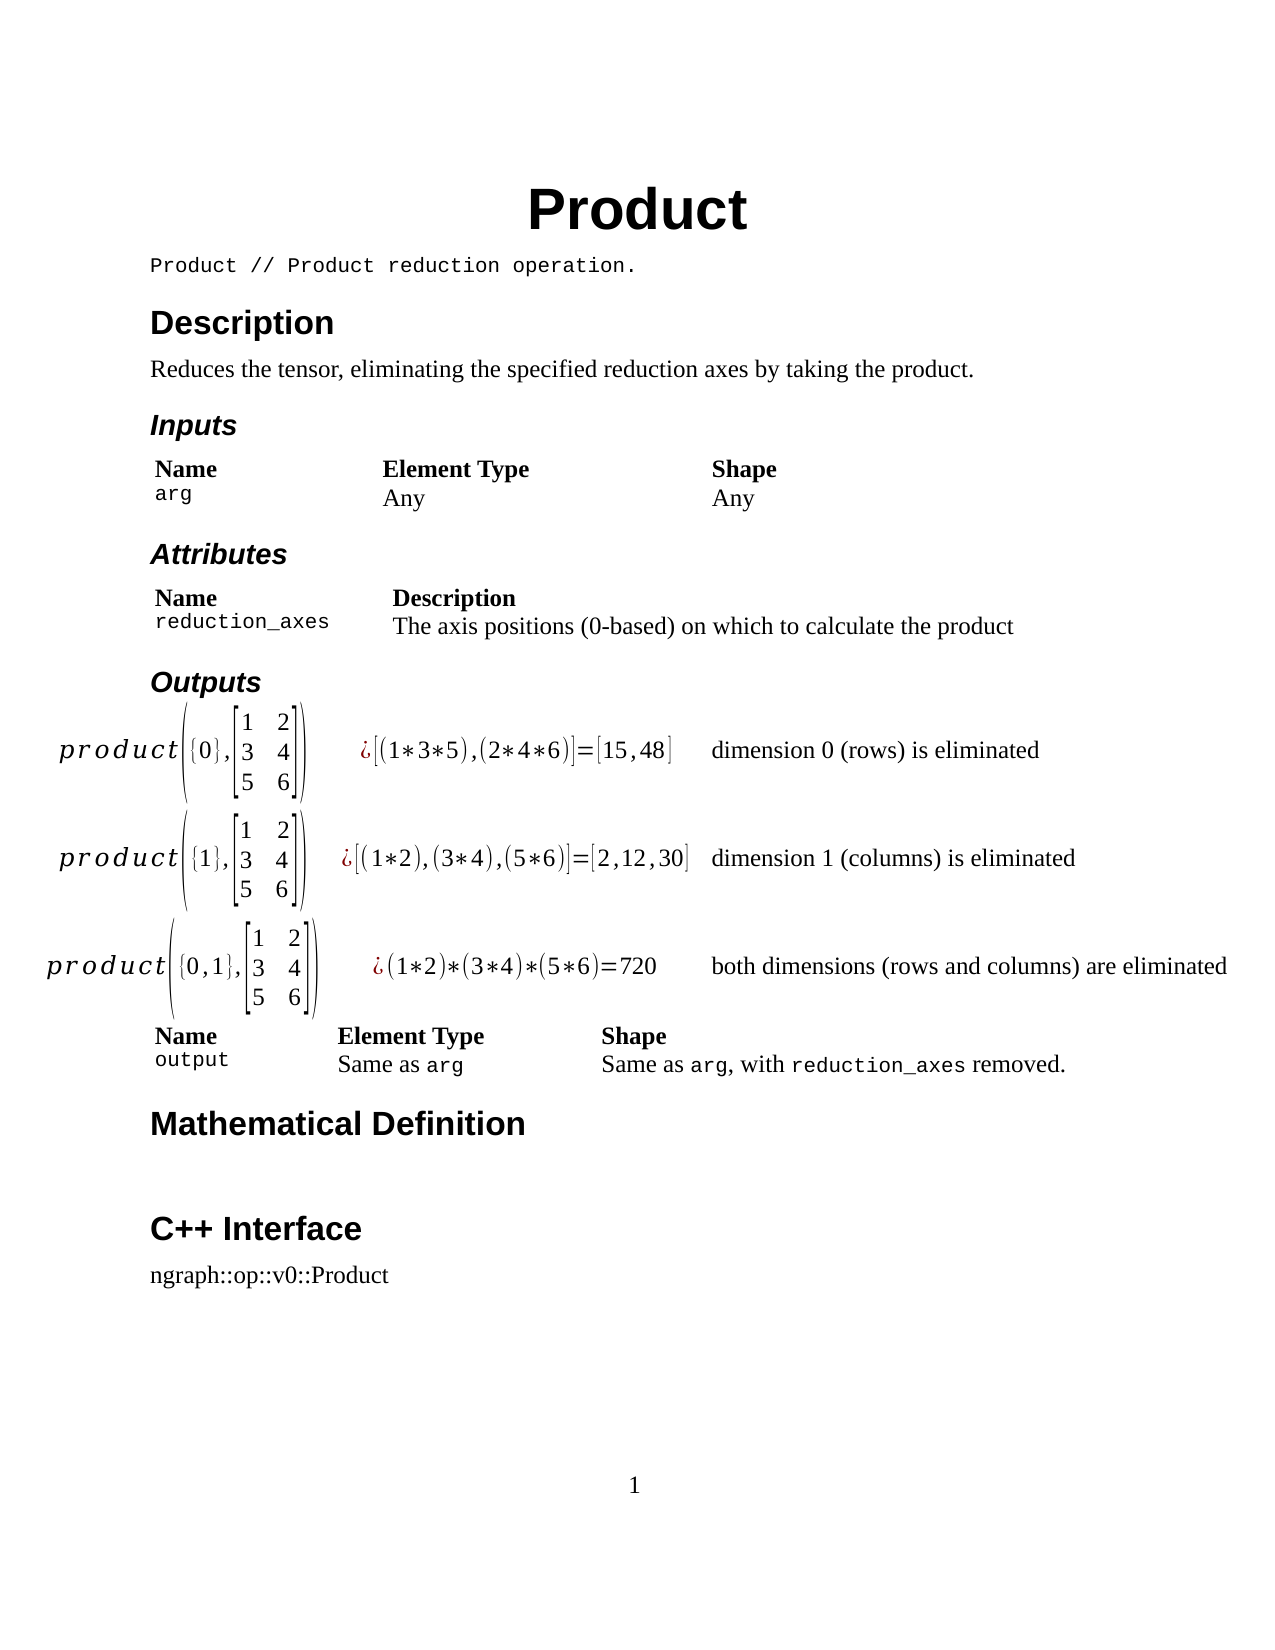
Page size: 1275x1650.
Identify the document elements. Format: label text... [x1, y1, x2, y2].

text ngraph::op::v0::Product [150, 1260, 1125, 1289]
table_cell arg [150, 483, 378, 512]
table_header Name [150, 1021, 333, 1049]
subtitle C++ Interface [150, 1209, 1125, 1248]
table_header Name [150, 454, 378, 483]
table_header Name [150, 583, 388, 611]
subtitle Attributes [150, 537, 1125, 570]
table_cell The axis positions (0-based) on which to calculate the product [388, 611, 1125, 640]
table_header Element Type [378, 454, 707, 483]
subtitle Mathematical Definition [150, 1104, 1125, 1143]
table_cell Same as arg [333, 1050, 597, 1079]
text Product // Product reduction operation. [150, 254, 1125, 278]
table_header Element Type [333, 1021, 597, 1049]
table_cell Same as arg, with reduction_axes removed. [597, 1050, 1125, 1079]
title Product [150, 175, 1125, 242]
table_header Shape [597, 1021, 1125, 1049]
subtitle Inputs [150, 408, 1125, 442]
table_cell reduction_axes [150, 611, 388, 640]
table_cell output [150, 1050, 333, 1079]
table_cell Any [378, 483, 707, 512]
subtitle Outputs [150, 665, 1125, 699]
text Reduces the tensor, eliminating the specified reduction axes by taking the product. [150, 354, 1125, 383]
table_cell Any [707, 483, 1125, 512]
table_header Description [388, 583, 1125, 611]
subtitle Description [150, 303, 1125, 342]
table_header Shape [707, 454, 1125, 483]
